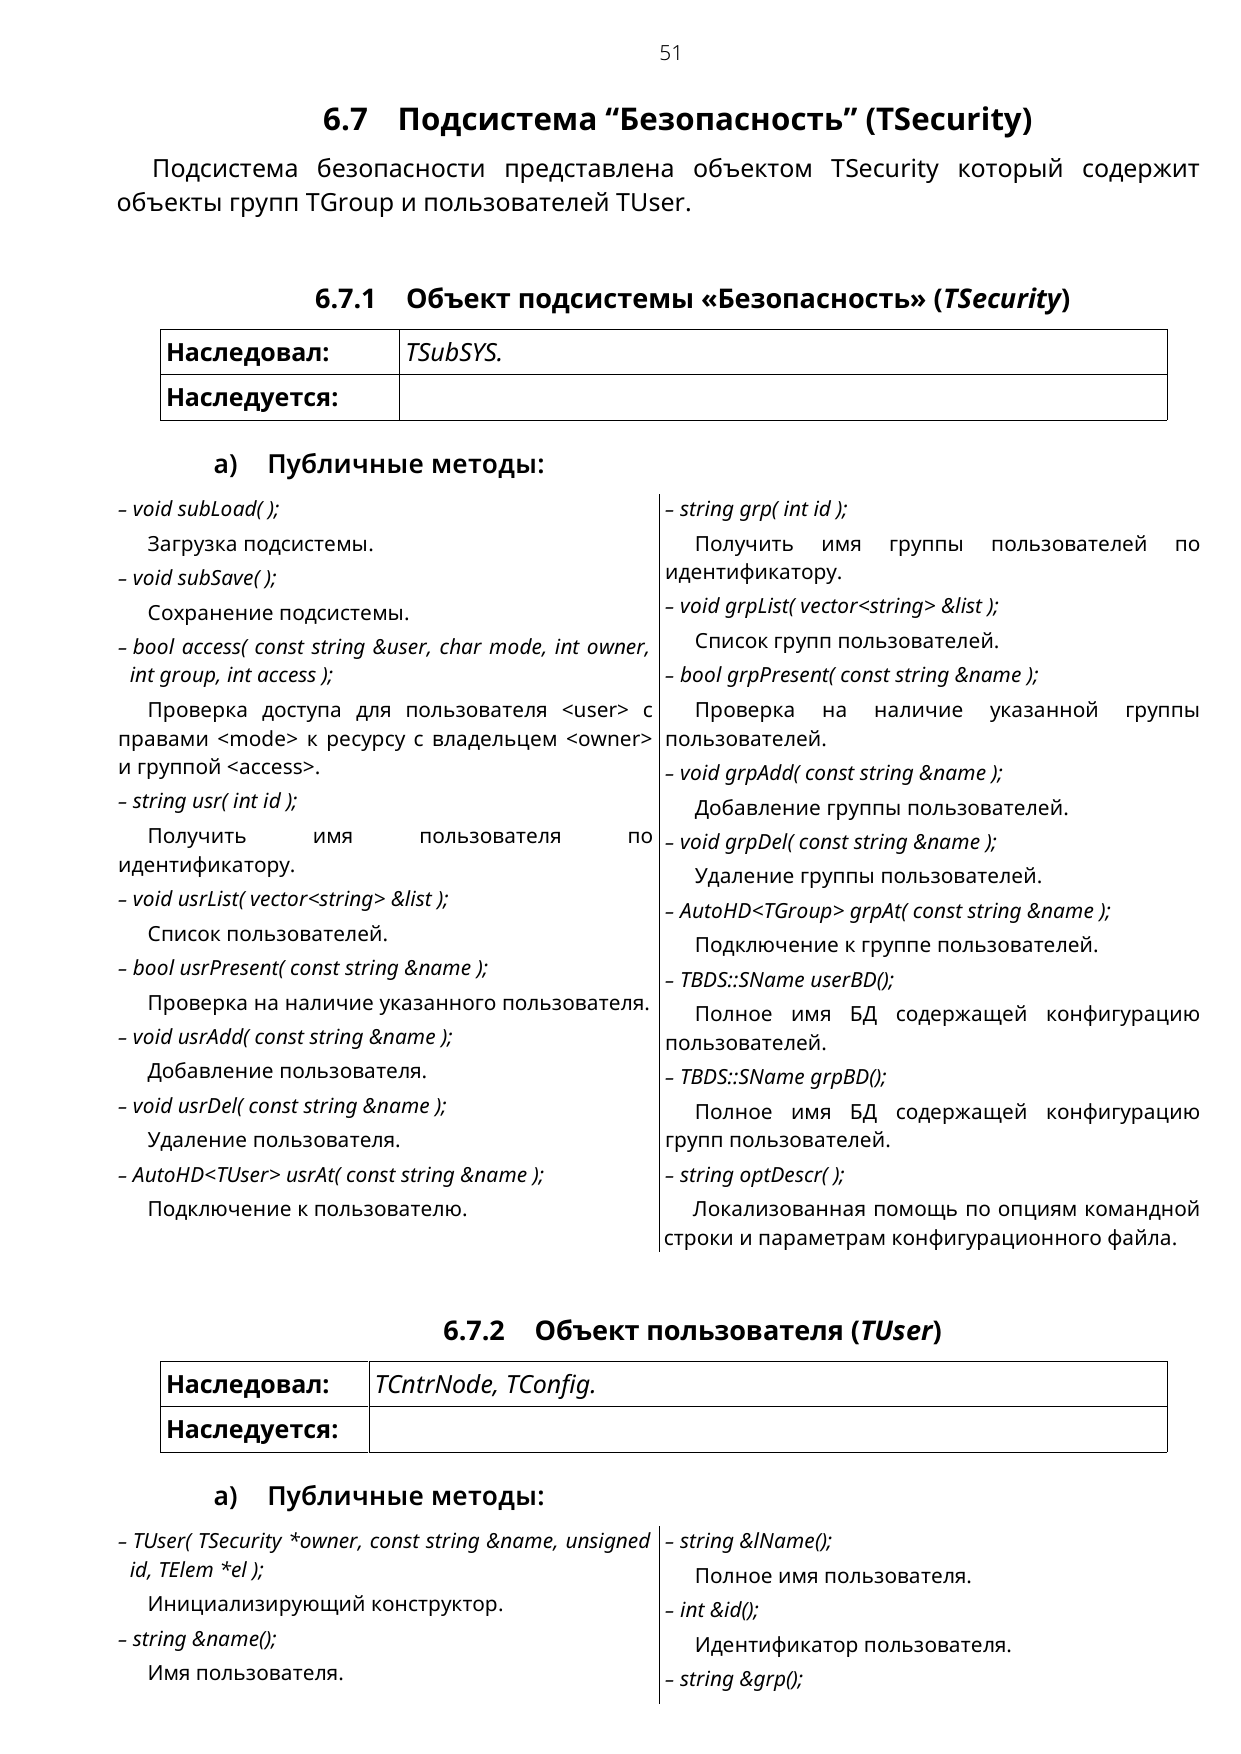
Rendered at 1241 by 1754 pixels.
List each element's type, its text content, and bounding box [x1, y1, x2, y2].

text Подключение к пользователю. [118, 1194, 653, 1223]
list void grpAdd( const string &name ); [665, 758, 1201, 786]
text Подсистема безопасности представлена объектом TSeсurity который содержит объекты групп TGroup и пользователей TUser. [116, 151, 1201, 219]
list TBDS::SName userBD(); [665, 965, 1201, 993]
text Список групп пользователей. [665, 626, 1201, 654]
text Получить имя пользователя по идентификатору. [118, 821, 653, 878]
list AutoHD<TUser> usrAt( const string &name ); [118, 1160, 653, 1188]
text Добавление группы пользователей. [665, 792, 1201, 821]
text Полное имя БД содержащей конфигурацию пользователей. [665, 999, 1201, 1056]
text Подключение к группе пользователей. [665, 930, 1201, 959]
text Проверка доступа для пользователя <user> с правами <mode> к ресурсу с владельцем <owner> и группой <access>. [118, 695, 653, 781]
text Полное имя пользователя. [665, 1561, 1201, 1589]
text Сохранение подсистемы. [118, 597, 653, 626]
table_header TSubSYS. [400, 330, 1167, 374]
text Инициализирующий конструктор. [118, 1589, 653, 1618]
list void grpDel( const string &name ); [665, 827, 1201, 855]
table_cell Наследуется: [161, 375, 399, 420]
list void subSave( ); [118, 563, 653, 591]
list string optDescr( ); [665, 1160, 1201, 1188]
table_header TCntrNode, TConfig. [370, 1362, 1167, 1406]
subtitle Публичные методы: [206, 1477, 1201, 1513]
list bool access( const string &user, char mode, int owner, int group, int access ); [118, 632, 653, 689]
list int &id(); [665, 1595, 1201, 1623]
list AutoHD<TGroup> grpAt( const string &name ); [665, 896, 1201, 924]
text Удаление группы пользователей. [665, 861, 1201, 890]
list void usrDel( const string &name ); [118, 1091, 653, 1119]
text Полное имя БД содержащей конфигурацию групп пользователей. [665, 1097, 1201, 1154]
table_header Наследовал: [161, 330, 399, 374]
list string &name(); [118, 1623, 653, 1652]
list TUser( TSeсurity *owner, const string &name, unsigned id, TElem *el ); [118, 1526, 653, 1583]
table_cell Наследуется: [161, 1407, 368, 1452]
list void subLoad( ); [118, 494, 653, 522]
text Проверка на наличие указанного пользователя. [118, 987, 653, 1016]
table_header Наследовал: [161, 1362, 368, 1406]
subtitle Подсистема “Безопасность” (TSeсurity) [147, 96, 1201, 139]
text Загрузка подсистемы. [118, 528, 653, 557]
list bool grpPresent( const string &name ); [665, 660, 1201, 689]
text Добавление пользователя. [118, 1056, 653, 1085]
text Получить имя группы пользователей по идентификатору. [665, 528, 1201, 586]
list string &grp(); [665, 1664, 1201, 1692]
text Идентификатор пользователя. [665, 1629, 1201, 1658]
list string usr( int id ); [118, 786, 653, 815]
subtitle Публичные методы: [206, 445, 1201, 481]
list void usrList( vector<string> &list ); [118, 884, 653, 912]
text Список пользователей. [118, 918, 653, 947]
text Проверка на наличие указанной группы пользователей. [665, 695, 1201, 752]
text Удаление пользователя. [118, 1125, 653, 1154]
list void usrAdd( const string &name ); [118, 1022, 653, 1050]
list void grpList( vector<string> &list ); [665, 591, 1201, 620]
text Имя пользователя. [118, 1658, 653, 1687]
subtitle Объект пользователя (TUser) [177, 1312, 1201, 1348]
table_cell [370, 1407, 1167, 1452]
subtitle Объект подсистемы «Безопасность» (TSeсurity) [177, 279, 1201, 316]
list TBDS::SName grpBD(); [665, 1062, 1201, 1091]
list bool usrPresent( const string &name ); [118, 953, 653, 981]
table_cell [400, 375, 1167, 420]
list string grp( int id ); [665, 494, 1201, 522]
list string &lName(); [665, 1526, 1201, 1554]
text Локализованная помощь по опциям командной строки и параметрам конфигурационного файла. [664, 1194, 1201, 1251]
